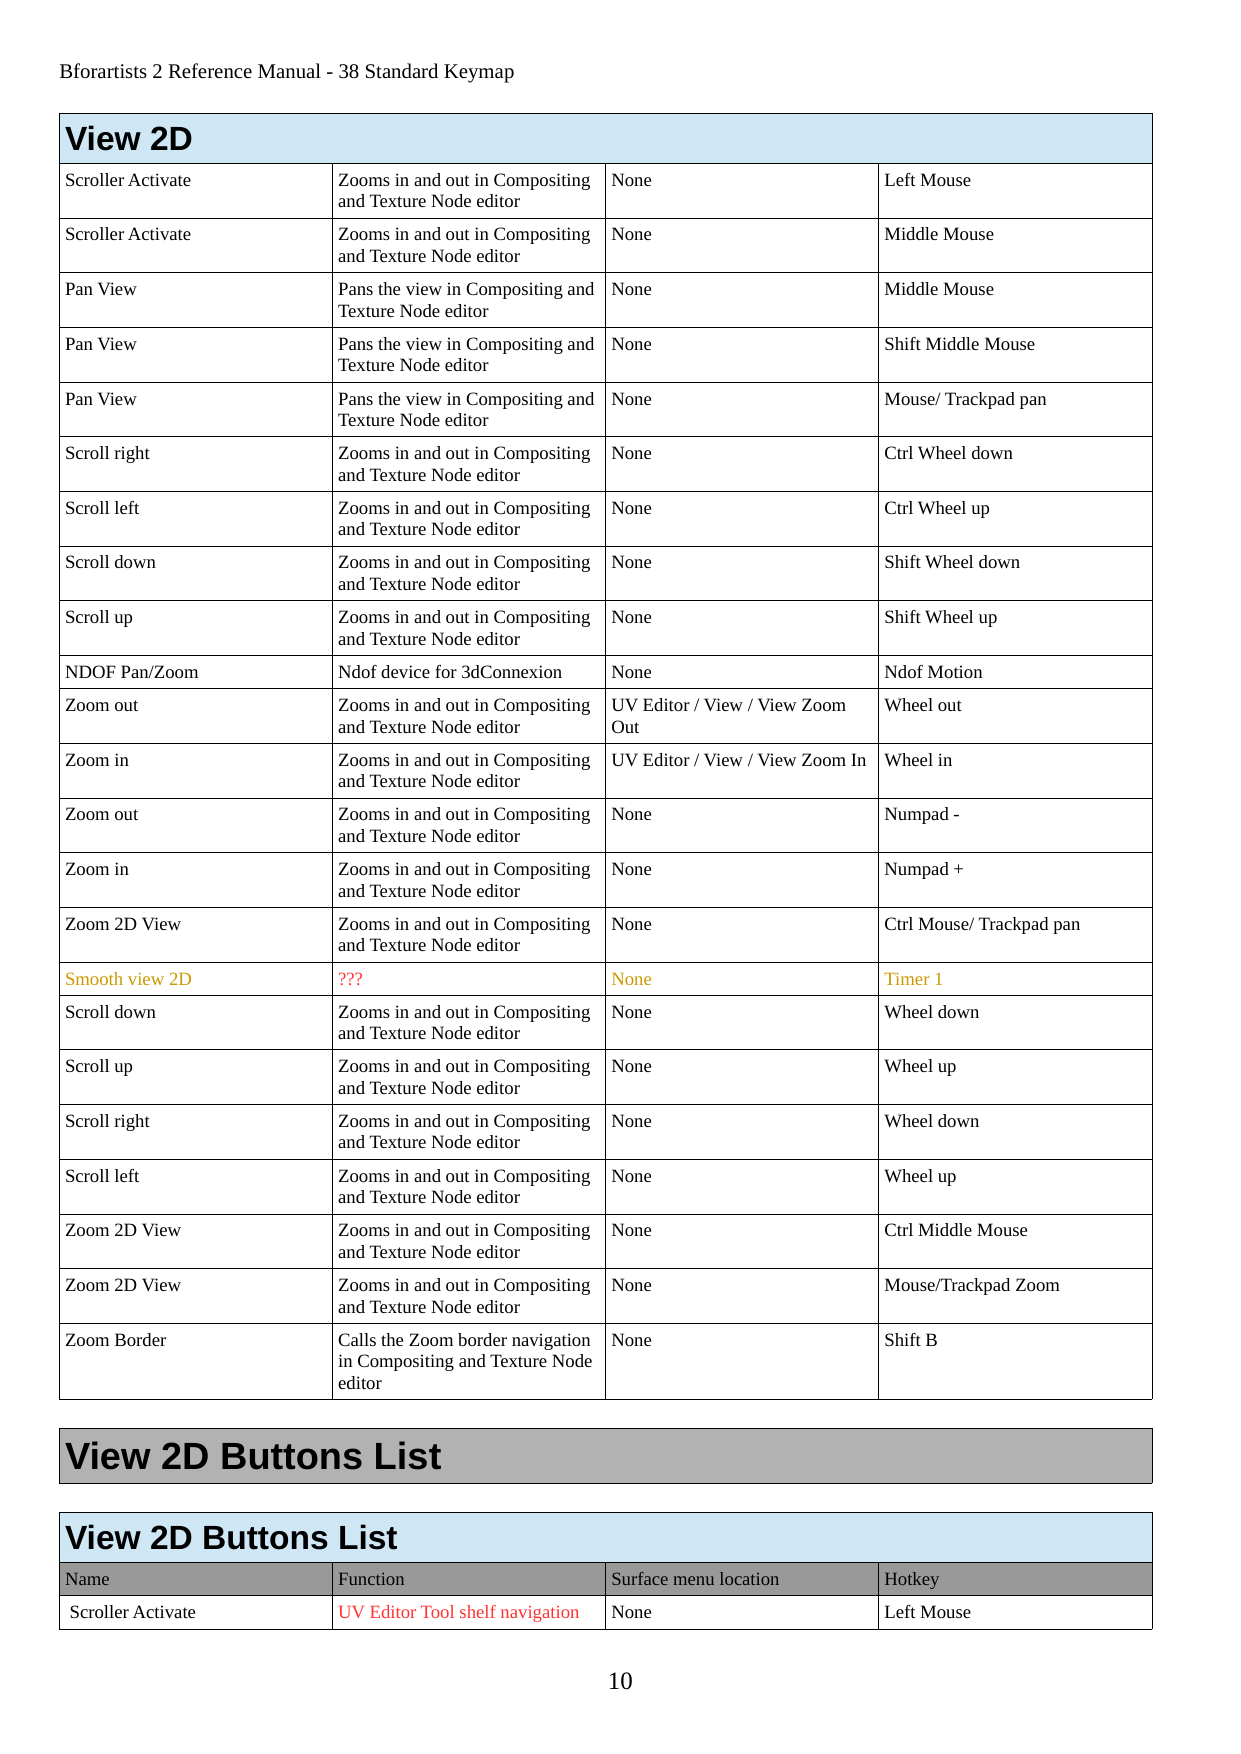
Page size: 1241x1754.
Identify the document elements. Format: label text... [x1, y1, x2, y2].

table_cell Wheel down [879, 996, 1152, 1049]
table_cell Zooms in and out in Compositing and Texture Node editor [333, 744, 605, 797]
table_cell Zooms in and out in Compositing and Texture Node editor [333, 908, 605, 962]
table_cell Name [60, 1563, 332, 1595]
table_cell Zoom 2D View [60, 1269, 332, 1323]
table_cell Scroll up [60, 1050, 332, 1104]
table_cell None [606, 164, 878, 217]
table_header View 2D Buttons List [60, 1513, 1152, 1562]
table_cell NDOF Pan/Zoom [60, 656, 332, 688]
table_cell Zooms in and out in Compositing and Texture Node editor [333, 1050, 605, 1104]
table_cell Zooms in and out in Compositing and Texture Node editor [333, 689, 605, 743]
table_cell Pan View [60, 383, 332, 436]
table_cell None [606, 1215, 878, 1268]
table_cell None [606, 328, 878, 382]
table_cell Zooms in and out in Compositing and Texture Node editor [333, 164, 605, 217]
table_cell Scroll down [60, 547, 332, 600]
table_cell Zooms in and out in Compositing and Texture Node editor [333, 492, 605, 546]
table_cell ??? [333, 963, 605, 995]
table_cell Zooms in and out in Compositing and Texture Node editor [333, 853, 605, 907]
table_cell Zoom out [60, 689, 332, 743]
table_cell Zooms in and out in Compositing and Texture Node editor [333, 547, 605, 600]
table_cell Wheel up [879, 1160, 1152, 1213]
table_cell Surface menu location [606, 1563, 878, 1595]
table_cell None [606, 1596, 878, 1628]
table_cell Left Mouse [879, 164, 1152, 217]
table_cell None [606, 799, 878, 852]
table_cell Shift Wheel up [879, 601, 1152, 655]
table_cell Timer 1 [879, 963, 1152, 995]
table_cell Scroll down [60, 996, 332, 1049]
table_cell Scroll right [60, 437, 332, 491]
table_cell None [606, 656, 878, 688]
table_cell None [606, 1324, 878, 1399]
table_cell UV Editor Tool shelf navigation [333, 1596, 605, 1628]
table_cell Zoom out [60, 799, 332, 852]
table_cell Zooms in and out in Compositing and Texture Node editor [333, 1105, 605, 1159]
table_header View 2D Buttons List [60, 1429, 1152, 1483]
table_cell None [606, 273, 878, 327]
table_cell Wheel out [879, 689, 1152, 743]
table_cell Mouse/Trackpad Zoom [879, 1269, 1152, 1323]
table_cell Scroller Activate [60, 164, 332, 217]
table_cell None [606, 437, 878, 491]
table_cell None [606, 383, 878, 436]
table_cell Scroller Activate [60, 1596, 332, 1628]
table_cell Pans the view in Compositing and Texture Node editor [333, 383, 605, 436]
table_cell None [606, 853, 878, 907]
table_cell Zooms in and out in Compositing and Texture Node editor [333, 437, 605, 491]
table_cell UV Editor / View / View Zoom In [606, 744, 878, 797]
table_cell Middle Mouse [879, 273, 1152, 327]
table_cell Zooms in and out in Compositing and Texture Node editor [333, 1269, 605, 1323]
table_cell Ndof device for 3dConnexion [333, 656, 605, 688]
table_cell Function [333, 1563, 605, 1595]
table_cell Scroll left [60, 492, 332, 546]
table_cell Zoom in [60, 744, 332, 797]
table_cell UV Editor / View / View Zoom Out [606, 689, 878, 743]
table_cell Zooms in and out in Compositing and Texture Node editor [333, 1215, 605, 1268]
table_cell Calls the Zoom border navigation in Compositing and Texture Node editor [333, 1324, 605, 1399]
table_cell Wheel in [879, 744, 1152, 797]
table_cell None [606, 963, 878, 995]
table_header View 2D [60, 114, 1152, 163]
table_cell None [606, 1160, 878, 1213]
table_cell Ndof Motion [879, 656, 1152, 688]
table_cell Zooms in and out in Compositing and Texture Node editor [333, 996, 605, 1049]
table_cell None [606, 1269, 878, 1323]
table_cell Zooms in and out in Compositing and Texture Node editor [333, 1160, 605, 1213]
table_cell None [606, 601, 878, 655]
table_cell None [606, 1105, 878, 1159]
table_cell Zoom 2D View [60, 908, 332, 962]
table_cell Ctrl Middle Mouse [879, 1215, 1152, 1268]
table_cell Scroll up [60, 601, 332, 655]
table_cell Zoom Border [60, 1324, 332, 1399]
table_cell None [606, 1050, 878, 1104]
table_cell Zooms in and out in Compositing and Texture Node editor [333, 799, 605, 852]
table_cell Mouse/ Trackpad pan [879, 383, 1152, 436]
table_cell Scroller Activate [60, 219, 332, 272]
table_cell Shift Wheel down [879, 547, 1152, 600]
table_cell Scroll right [60, 1105, 332, 1159]
table_cell Zooms in and out in Compositing and Texture Node editor [333, 219, 605, 272]
table_cell Numpad - [879, 799, 1152, 852]
table_cell Pan View [60, 328, 332, 382]
table_cell None [606, 996, 878, 1049]
table_cell Pans the view in Compositing and Texture Node editor [333, 328, 605, 382]
table_cell None [606, 547, 878, 600]
table_cell Zoom in [60, 853, 332, 907]
table_cell Wheel up [879, 1050, 1152, 1104]
table_cell Wheel down [879, 1105, 1152, 1159]
table_cell None [606, 908, 878, 962]
table_cell None [606, 492, 878, 546]
table_cell Pans the view in Compositing and Texture Node editor [333, 273, 605, 327]
table_cell Shift B [879, 1324, 1152, 1399]
table_cell Shift Middle Mouse [879, 328, 1152, 382]
table_cell Hotkey [879, 1563, 1152, 1595]
table_cell Zoom 2D View [60, 1215, 332, 1268]
table_cell Scroll left [60, 1160, 332, 1213]
table_cell Numpad + [879, 853, 1152, 907]
table_cell Zooms in and out in Compositing and Texture Node editor [333, 601, 605, 655]
table_cell Ctrl Mouse/ Trackpad pan [879, 908, 1152, 962]
table_cell Left Mouse [879, 1596, 1152, 1628]
table_cell Smooth view 2D [60, 963, 332, 995]
table_cell Pan View [60, 273, 332, 327]
table_cell Ctrl Wheel down [879, 437, 1152, 491]
table_cell None [606, 219, 878, 272]
table_cell Ctrl Wheel up [879, 492, 1152, 546]
table_cell Middle Mouse [879, 219, 1152, 272]
